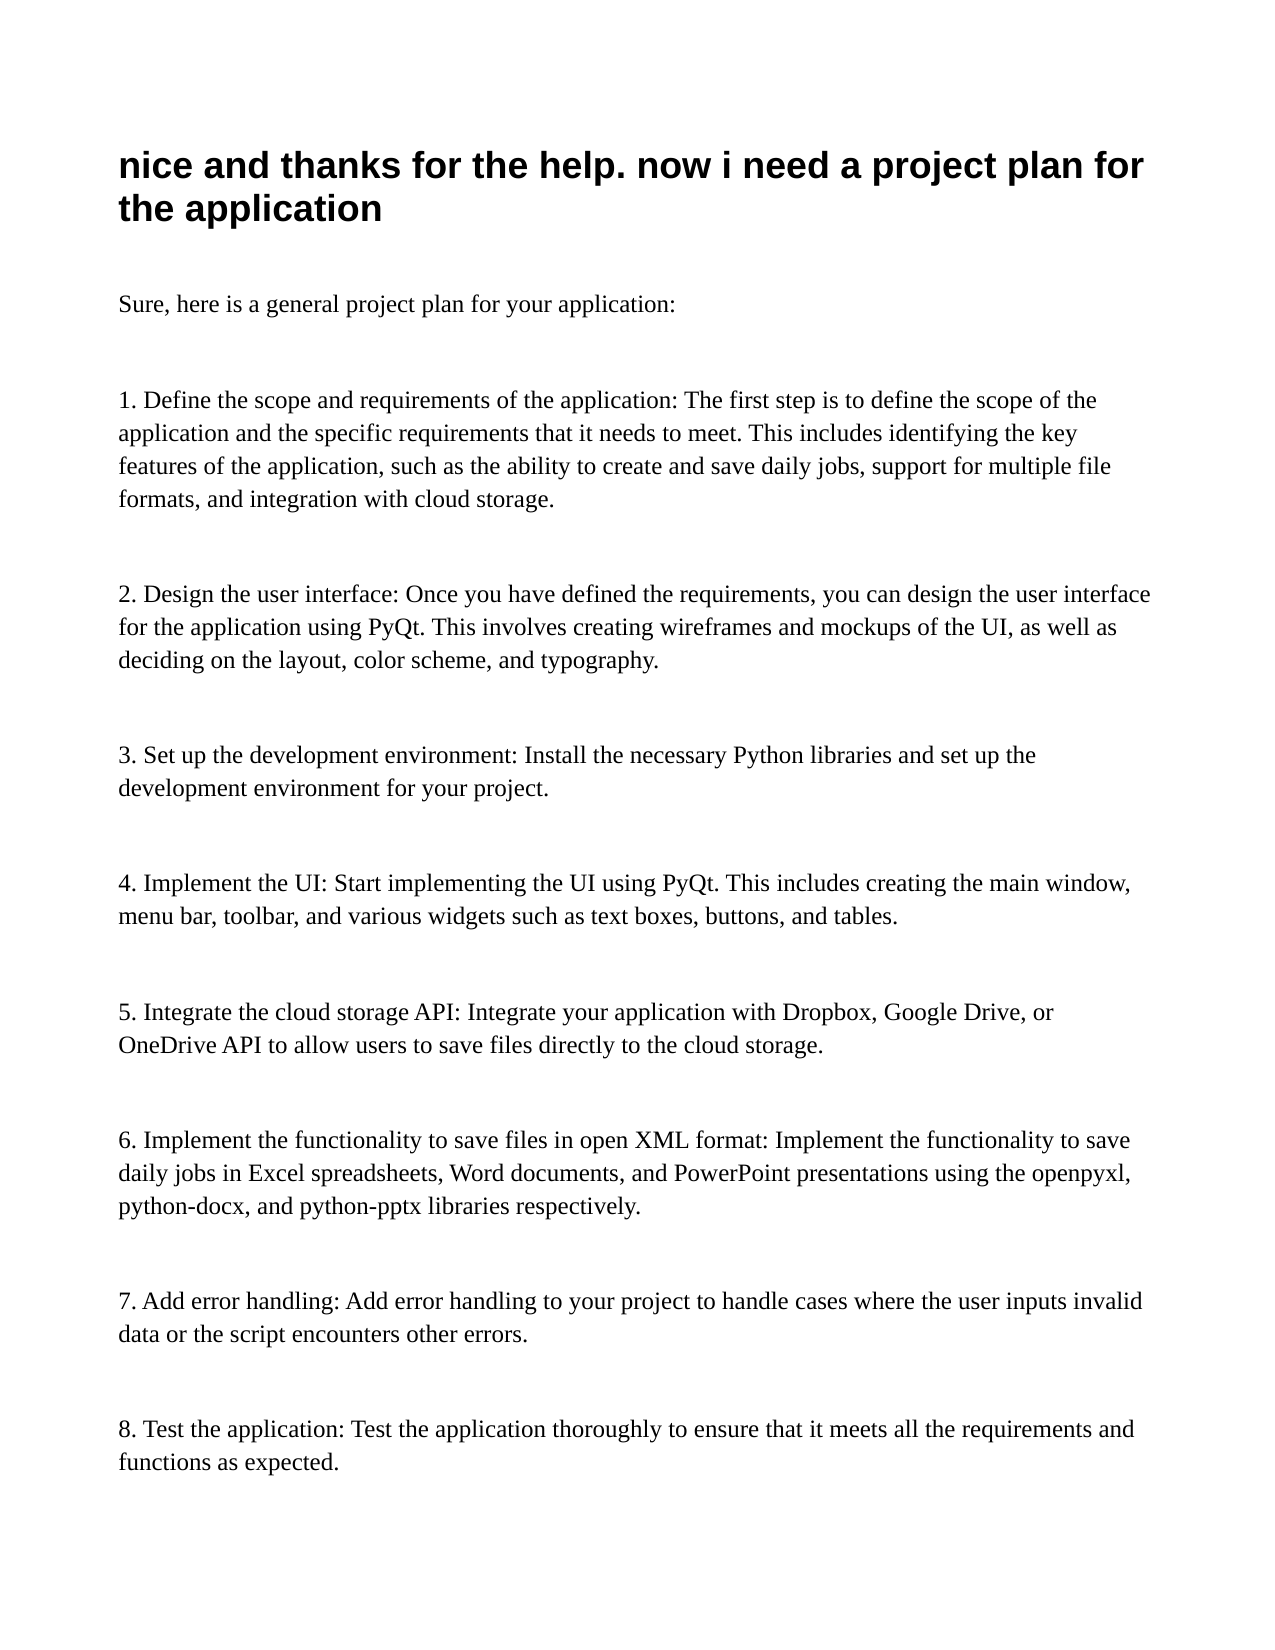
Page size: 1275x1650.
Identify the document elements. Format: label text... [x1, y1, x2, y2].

text Sure, here is a general project plan for your application: [118, 289, 1157, 318]
text 1. Define the scope and requirements of the application: The first step is to define the scope of the application and the specific requirements that it needs to meet. This includes identifying the key features of the application, such as the ability to create and save daily jobs, support for multiple file formats, and integration with cloud storage. [118, 385, 1157, 512]
text 4. Implement the UI: Start implementing the UI using PyQt. This includes creating the main window, menu bar, toolbar, and various widgets such as text boxes, buttons, and tables. [118, 868, 1157, 930]
subtitle nice and thanks for the help. now i need a project plan for the application [118, 143, 1157, 229]
text 2. Design the user interface: Once you have defined the requirements, you can design the user interface for the application using PyQt. This involves creating wireframes and mockups of the UI, as well as deciding on the layout, color scheme, and typography. [118, 579, 1157, 674]
text 6. Implement the functionality to save files in open XML format: Implement the functionality to save daily jobs in Excel spreadsheets, Word documents, and PowerPoint presentations using the openpyxl, python-docx, and python-pptx libraries respectively. [118, 1125, 1157, 1220]
text 5. Integrate the cloud storage API: Integrate your application with Dropbox, Google Drive, or OneDrive API to allow users to save files directly to the cloud storage. [118, 997, 1157, 1058]
text 8. Test the application: Test the application thoroughly to ensure that it meets all the requirements and functions as expected. [118, 1414, 1157, 1476]
text 3. Set up the development environment: Install the necessary Python libraries and set up the development environment for your project. [118, 740, 1157, 802]
text 7. Add error handling: Add error handling to your project to handle cases where the user inputs invalid data or the script encounters other errors. [118, 1286, 1157, 1348]
